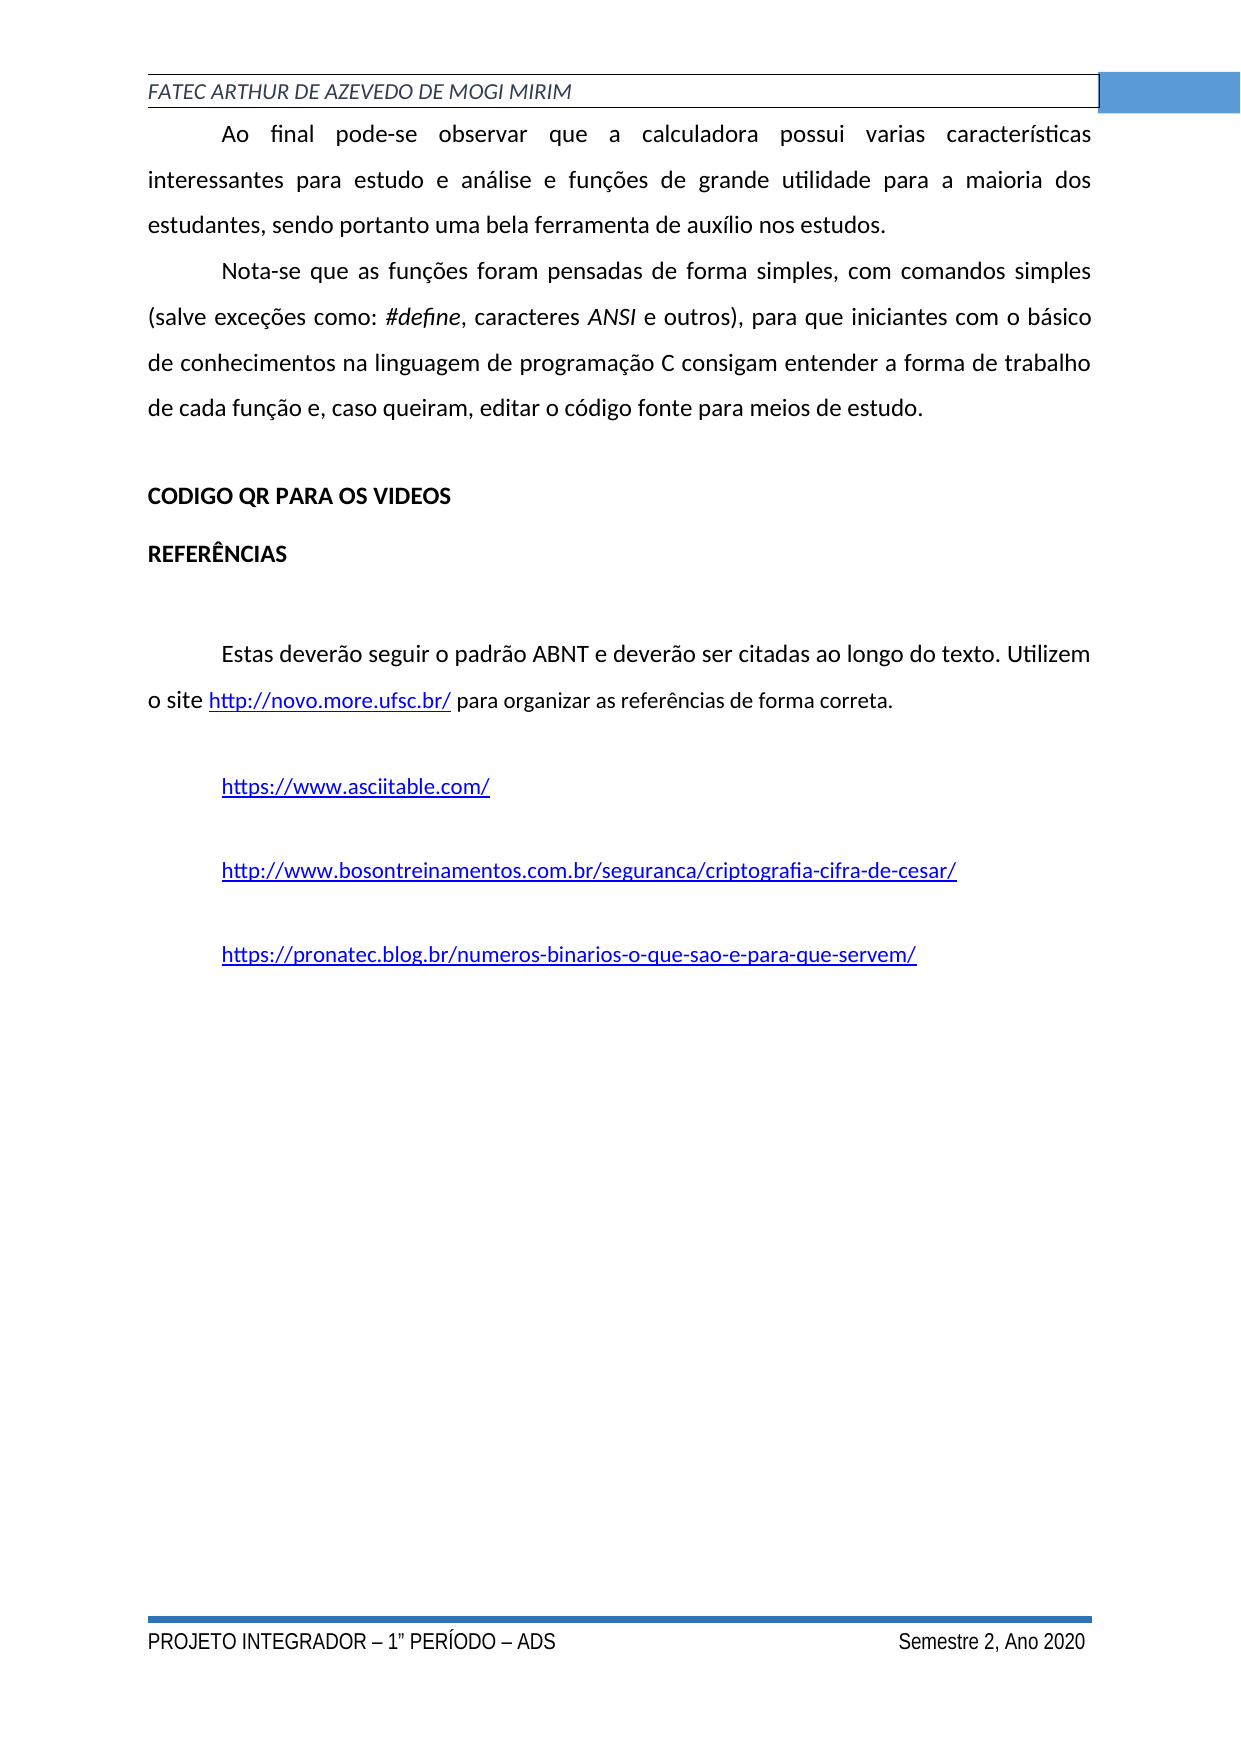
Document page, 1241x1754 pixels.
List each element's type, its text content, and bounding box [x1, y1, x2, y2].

text https://www.asciitable.com/ [148, 772, 1092, 800]
text CODIGO QR PARA OS VIDEOS [148, 480, 1092, 511]
text Ao final pode-se observar que a calculadora possui varias características interessantes para estudo e análise e funções de grande utilidade para a maioria dos estudantes, sendo portanto uma bela ferramenta de auxílio nos estudos. [148, 118, 1092, 240]
text REFERÊNCIAS [148, 538, 1092, 569]
text https://pronatec.blog.br/numeros-binarios-o-que-sao-e-para-que-servem/ [148, 940, 1092, 968]
text Estas deverão seguir o padrão ABNT e deverão ser citadas ao longo do texto. Utilizem o site http://novo.more.ufsc.br/ para organizar as referências de forma correta. [148, 639, 1092, 715]
text Nota-se que as funções foram pensadas de forma simples, com comandos simples (salve exceções como: #define, caracteres ANSI e outros), para que iniciantes com o básico de conhecimentos na linguagem de programação C consigam entender a forma de trabalho de cada função e, caso queiram, editar o código fonte para meios de estudo. [148, 255, 1092, 423]
text http://www.bosontreinamentos.com.br/seguranca/criptografia-cifra-de-cesar/ [148, 856, 1092, 884]
